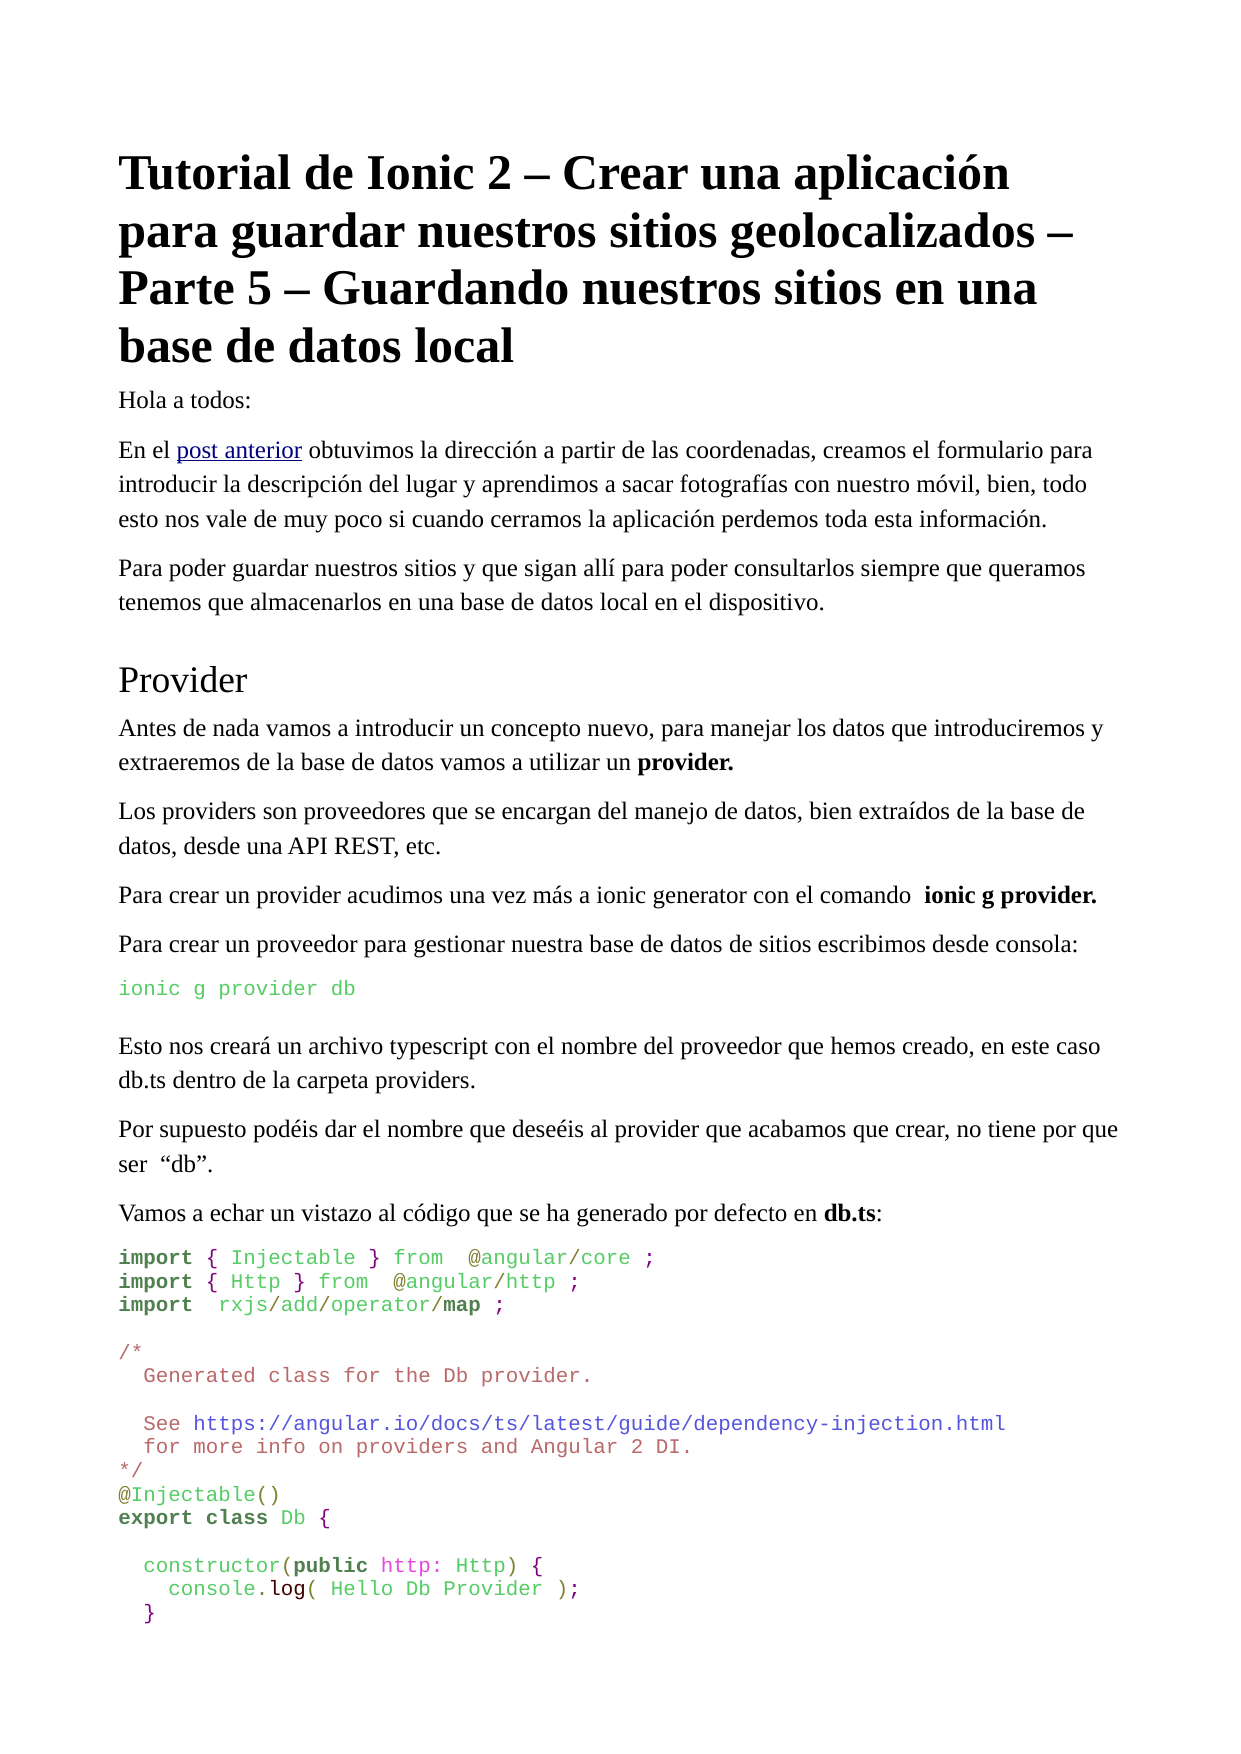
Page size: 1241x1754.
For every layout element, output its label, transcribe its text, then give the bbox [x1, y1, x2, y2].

text import { Injectable } from '@angular/core'; [118, 1247, 1122, 1271]
text See https://angular.io/docs/ts/latest/guide/dependency-injection.html [118, 1413, 1122, 1436]
text import 'rxjs/add/operator/map'; [118, 1294, 1122, 1318]
subtitle Tutorial de Ionic 2 – Crear una aplicación para guardar nuestros sitios geolocalizados – Parte 5 – Guardando nuestros sitios en una base de datos local [118, 143, 1122, 373]
text Los providers son proveedores que se encargan del manejo de datos, bien extraídos de la base de datos, desde una API REST, etc. [118, 796, 1122, 859]
text Generated class for the Db provider. [118, 1365, 1122, 1389]
text constructor(public http: Http) { [118, 1554, 1122, 1578]
text console.log('Hello Db Provider'); [118, 1578, 1122, 1602]
text Para poder guardar nuestros sitios y que sigan allí para poder consultarlos siempre que queramos tenemos que almacenarlos en una base de datos local en el dispositivo. [118, 553, 1122, 616]
text Para crear un proveedor para gestionar nuestra base de datos de sitios escribimos desde consola: [118, 929, 1122, 958]
text Hola a todos: [118, 386, 1122, 414]
text } [118, 1602, 1122, 1626]
text */ [118, 1460, 1122, 1484]
text for more info on providers and Angular 2 DI. [118, 1436, 1122, 1460]
text ionic g provider db [118, 978, 1122, 1002]
text /* [118, 1342, 1122, 1365]
text export class Db { [118, 1507, 1122, 1531]
text En el post anterior obtuvimos la dirección a partir de las coordenadas, creamos el formulario para introducir la descripción del lugar y aprendimos a sacar fotografías con nuestro móvil, bien, todo esto nos vale de muy poco si cuando cerramos la aplicación perdemos toda esta información. [118, 435, 1122, 532]
text Vamos a echar un vistazo al código que se ha generado por defecto en db.ts: [118, 1198, 1122, 1227]
text @Injectable() [118, 1484, 1122, 1507]
text Para crear un provider acudimos una vez más a ionic generator con el comando ionic g provider. [118, 880, 1122, 908]
text Antes de nada vamos a introducir un concepto nuevo, para manejar los datos que introduciremos y extraeremos de la base de datos vamos a utilizar un provider. [118, 713, 1122, 776]
text import { Http } from '@angular/http'; [118, 1271, 1122, 1294]
text Por supuesto podéis dar el nombre que deseéis al provider que acabamos que crear, no tiene por que ser “db”. [118, 1114, 1122, 1178]
text Esto nos creará un archivo typescript con el nombre del proveedor que hemos creado, en este caso db.ts dentro de la carpeta providers. [118, 1031, 1122, 1094]
subtitle Provider [118, 657, 1122, 700]
